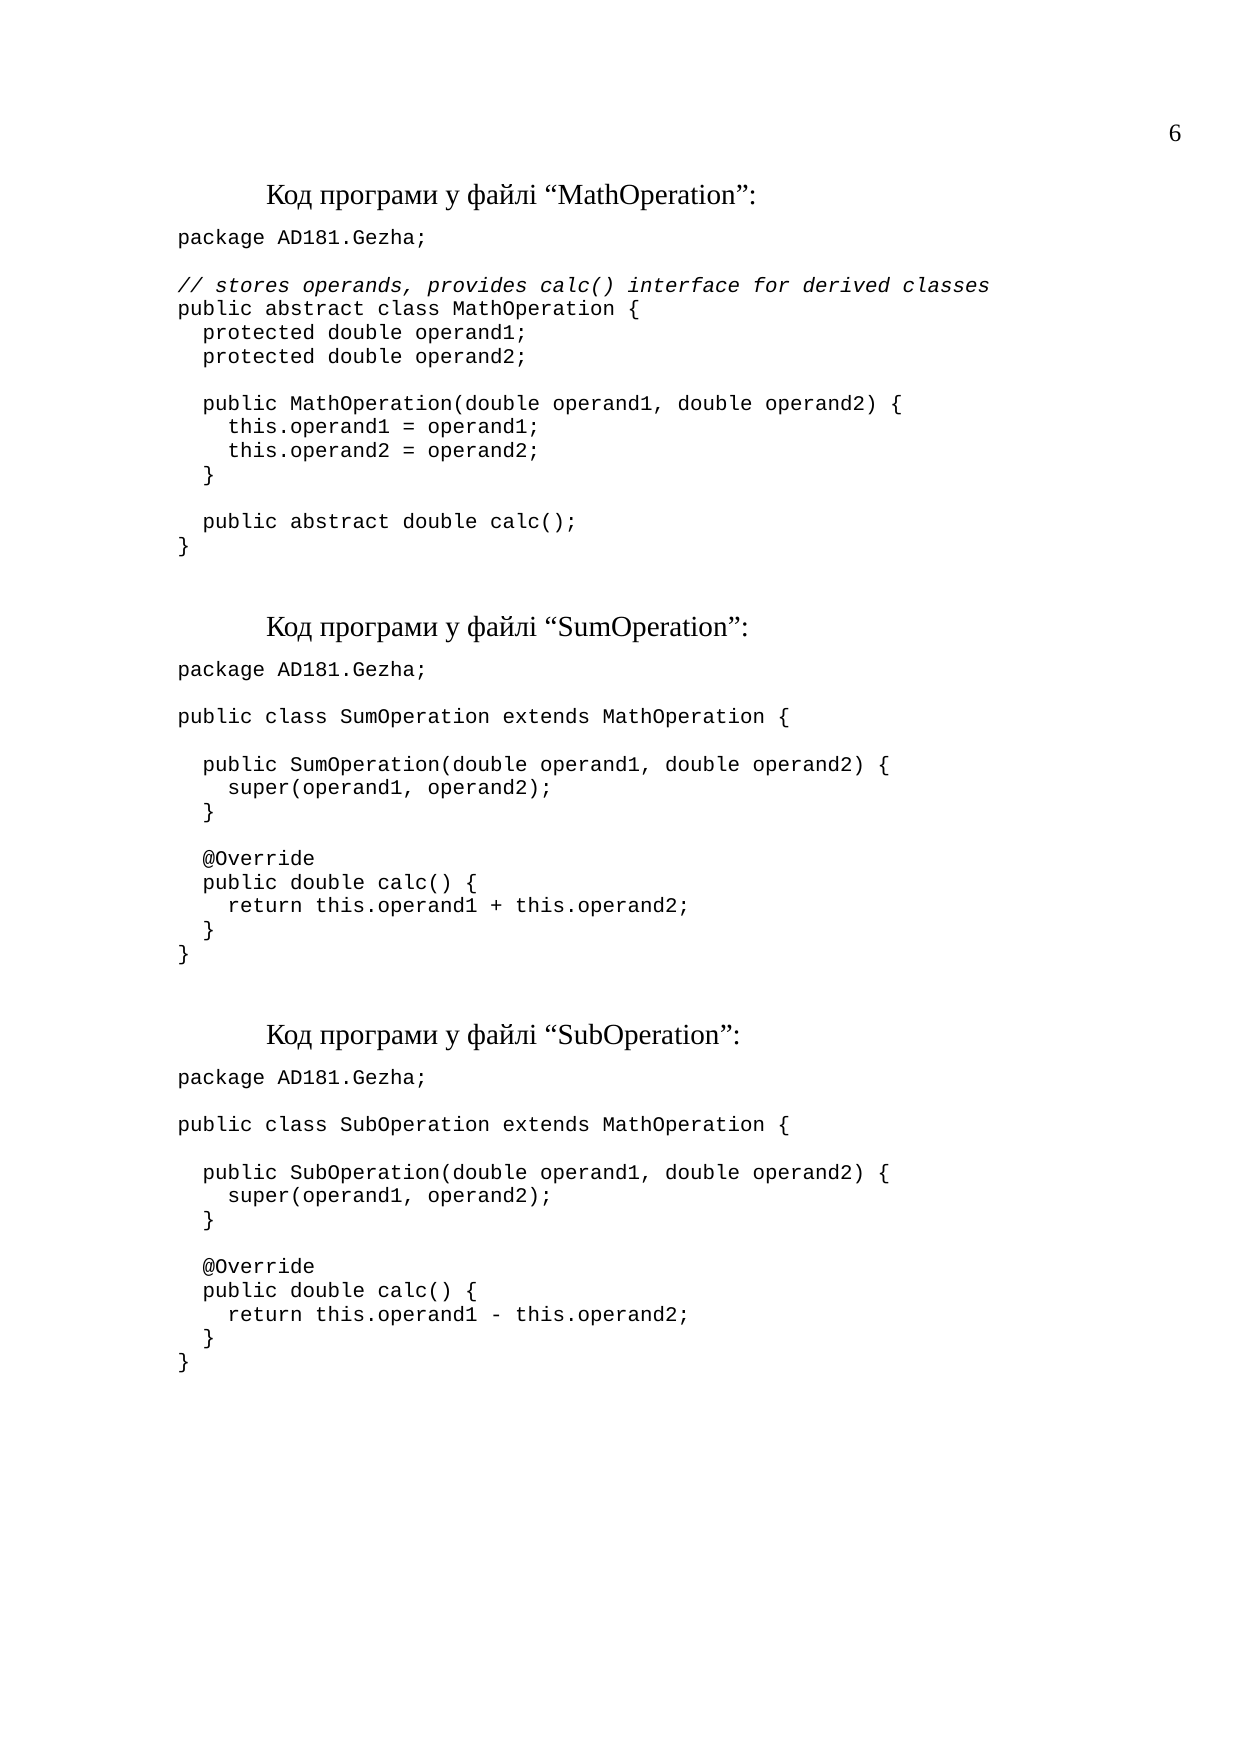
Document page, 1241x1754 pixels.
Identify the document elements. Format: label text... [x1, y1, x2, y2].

list package AD181.Gezha; public class SumOperation extends MathOperation { public SumOperation(double operand1, double operand2) { super(operand1, operand2); } @Override public double calc() { return this.operand1 + this.operand2; } } [177, 659, 1181, 966]
list package AD181.Gezha; // stores operands, provides calc() interface for derived classes public abstract class MathOperation { protected double operand1; protected double operand2; public MathOperation(double operand1, double operand2) { this.operand1 = operand1; this.operand2 = operand2; } public abstract double calc(); } [177, 227, 1181, 558]
text Код програми у файлі “SumOperation”: [177, 609, 1181, 642]
list package AD181.Gezha; public class SubOperation extends MathOperation { public SubOperation(double operand1, double operand2) { super(operand1, operand2); } @Override public double calc() { return this.operand1 - this.operand2; } } [177, 1067, 1181, 1374]
text Код програми у файлі “SubOperation”: [177, 1017, 1181, 1050]
text Код програми у файлі “MathOperation”: [177, 177, 1181, 211]
